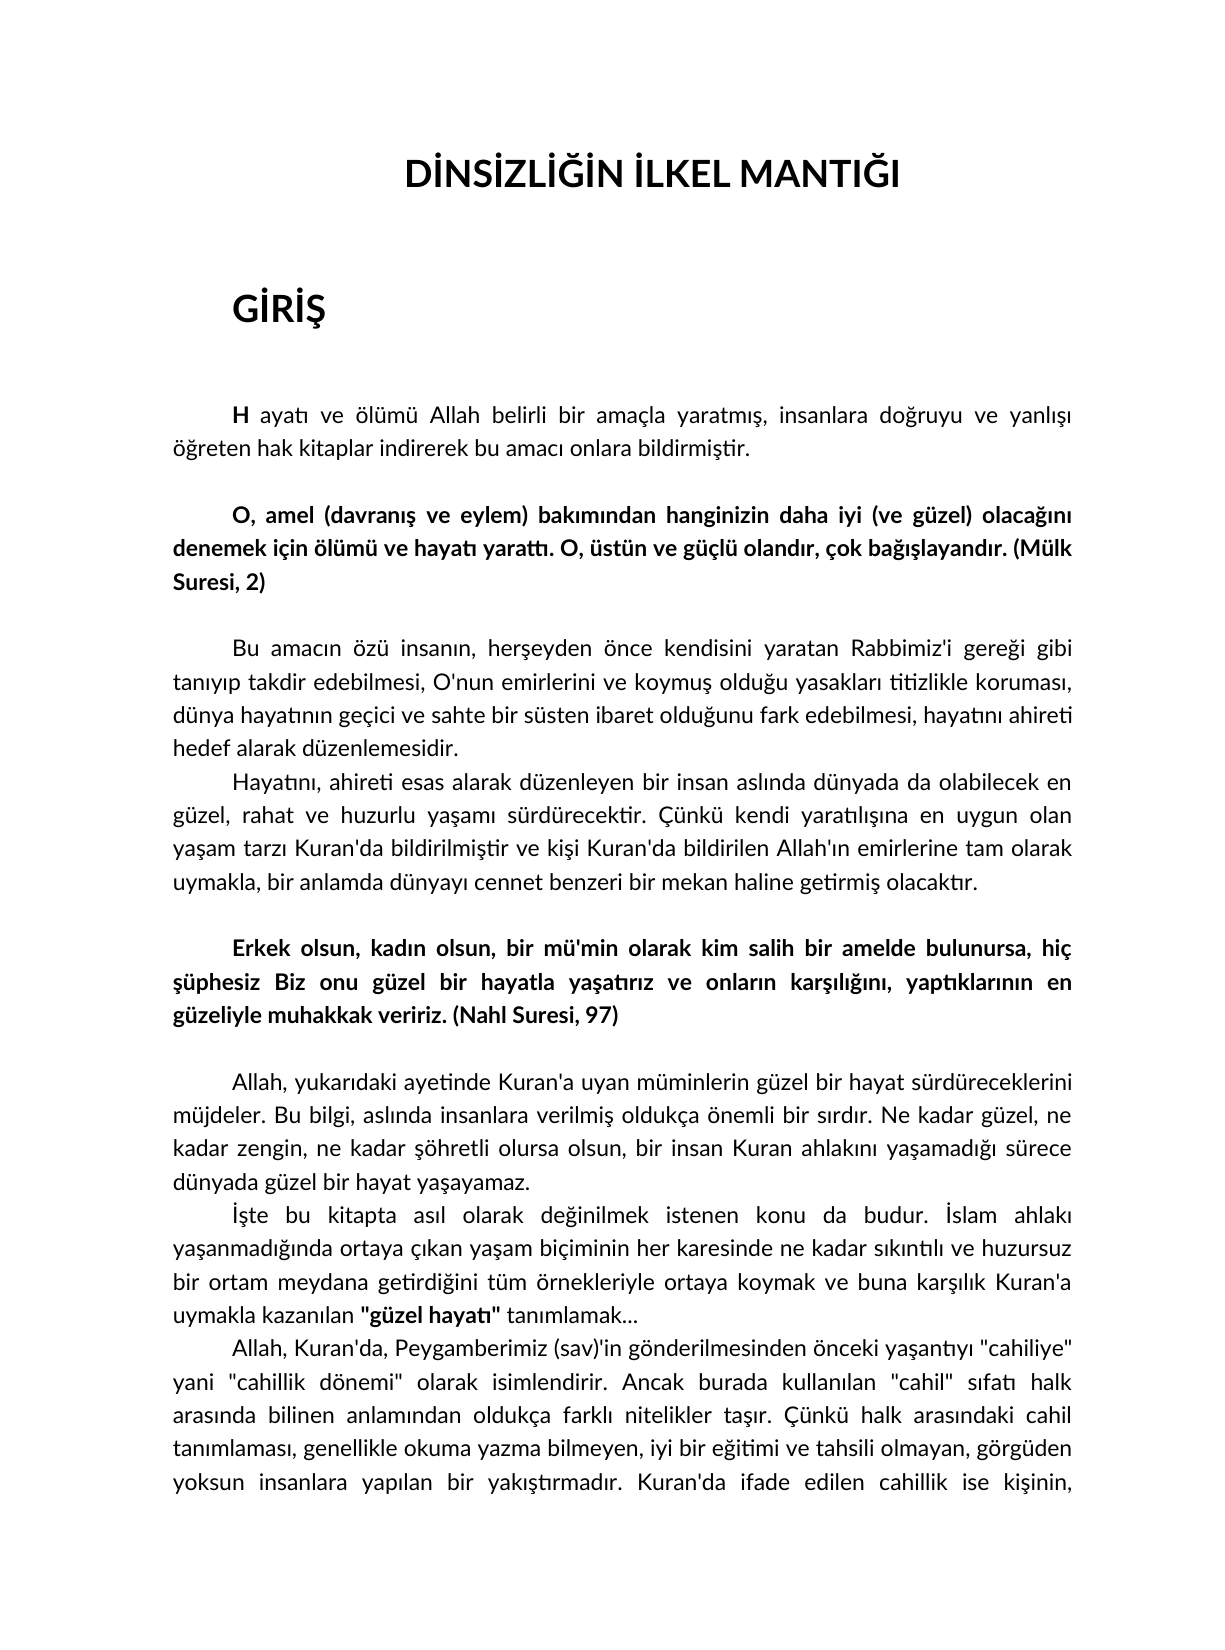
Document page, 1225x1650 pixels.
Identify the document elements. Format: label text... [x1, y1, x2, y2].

text Allah, yukarıdaki ayetinde Kuran'a uyan müminlerin güzel bir hayat sürdüreceklerini müjdeler. Bu bilgi, aslında insanlara verilmiş oldukça önemli bir sırdır. Ne kadar güzel, ne kadar zengin, ne kadar şöhretli olursa olsun, bir insan Kuran ahlakını yaşamadığı sürece dünyada güzel bir hayat yaşayamaz. [173, 1063, 1073, 1197]
text Hayatını, ahireti esas alarak düzenleyen bir insan aslında dünyada da olabilecek en güzel, rahat ve huzurlu yaşamı sürdürecektir. Çünkü kendi yaratılışına en uygun olan yaşam tarzı Kuran'da bildirilmiştir ve kişi Kuran'da bildirilen Allah'ın emirlerine tam olarak uymakla, bir anlamda dünyayı cennet benzeri bir mekan haline getirmiş olacaktır. [173, 763, 1073, 897]
text Bu amacın özü insanın, herşeyden önce kendisini yaratan Rabbimiz'i gereği gibi tanıyıp takdir edebilmesi, O'nun emirlerini ve koymuş olduğu yasakları titizlikle koruması, dünya hayatının geçici ve sahte bir süsten ibaret olduğunu fark edebilmesi, hayatını ahireti hedef alarak düzenlemesidir. [173, 630, 1073, 763]
text O, amel (davranış ve eylem) bakımından hanginizin daha iyi (ve güzel) olacağını denemek için ölümü ve hayatı yarattı. O, üstün ve güçlü olandır, çok bağışlayandır. (Mülk Suresi, 2) [173, 497, 1073, 597]
subtitle GİRİŞ [173, 285, 1073, 330]
text İşte bu kitapta asıl olarak değinilmek istenen konu da budur. İslam ahlakı yaşanmadığında ortaya çıkan yaşam biçiminin her karesinde ne kadar sıkıntılı ve huzursuz bir ortam meydana getirdiğini tüm örnekleriyle ortaya koymak ve buna karşılık Kuran'a uymakla kazanılan "güzel hayatı" tanımlamak... [173, 1197, 1073, 1330]
subtitle DİNSİZLİĞİN İLKEL MANTIĞI [173, 150, 1073, 195]
text Allah, Kuran'da, Peygamberimiz (sav)'in gönderilmesinden önceki yaşantıyı "cahiliye" yani "cahillik dönemi" olarak isimlendirir. Ancak burada kullanılan "cahil" sıfatı halk arasında bilinen anlamından oldukça farklı nitelikler taşır. Çünkü halk arasındaki cahil tanımlaması, genellikle okuma yazma bilmeyen, iyi bir eğitimi ve tahsili olmayan, görgüden yoksun insanlara yapılan bir yakıştırmadır. Kuran'da ifade edilen cahillik ise kişinin, [173, 1330, 1073, 1497]
text Hayatı ve ölümü Allah belirli bir amaçla yaratmış, insanlara doğruyu ve yanlışı öğreten hak kitaplar indirerek bu amacı onlara bildirmiştir. [173, 397, 1073, 463]
text Erkek olsun, kadın olsun, bir mü'min olarak kim salih bir amelde bulunursa, hiç şüphesiz Biz onu güzel bir hayatla yaşatırız ve onların karşılığını, yaptıklarının en güzeliyle muhakkak veririz. (Nahl Suresi, 97) [173, 930, 1073, 1030]
